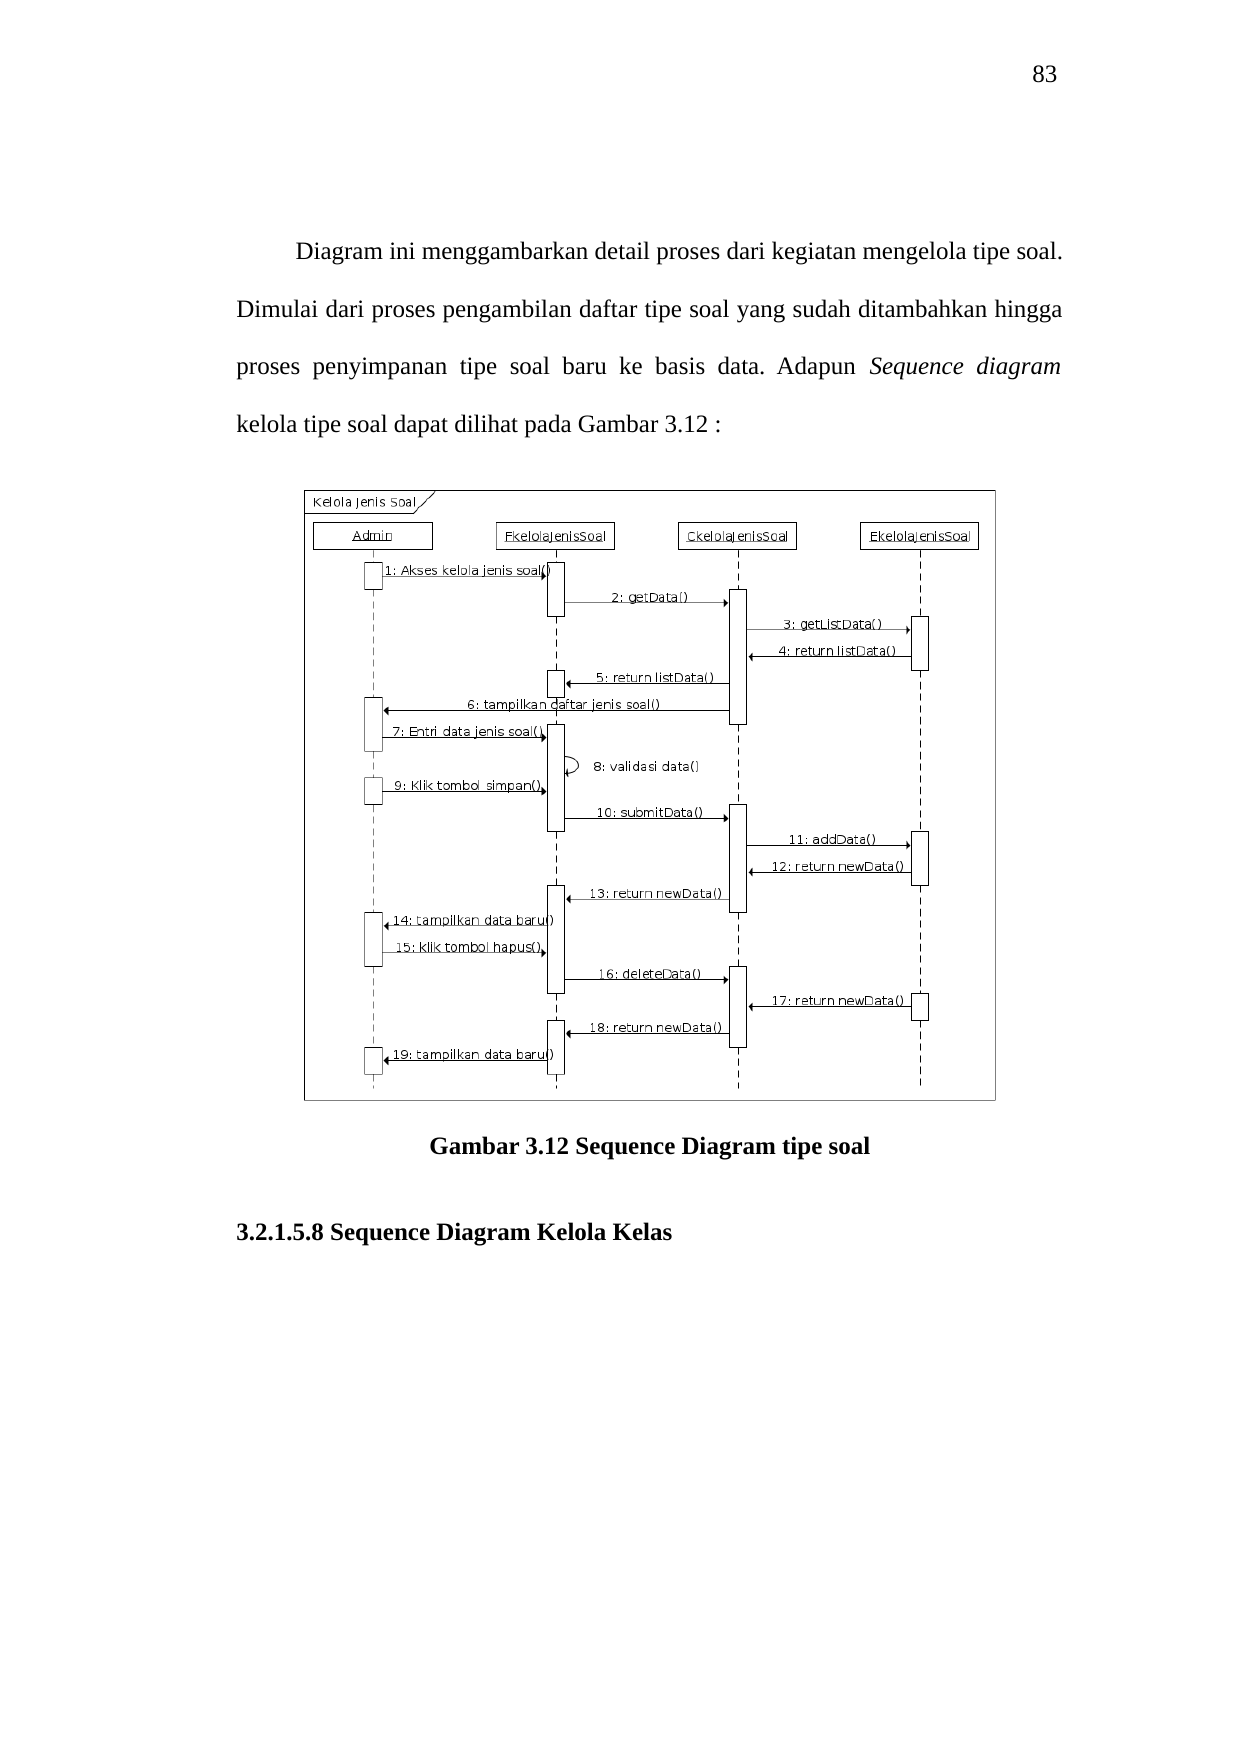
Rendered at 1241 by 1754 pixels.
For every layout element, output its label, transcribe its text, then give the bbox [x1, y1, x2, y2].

picture [300, 472, 999, 1102]
subtitle 3.2.1.5.8 Sequence Diagram Kelola Kelas [236, 1217, 1063, 1246]
text Diagram ini menggambarkan detail proses dari kegiatan mengelola tipe soal. Dimulai dari proses pengambilan daftar tipe soal yang sudah ditambahkan hingga proses penyimpanan tipe soal baru ke basis data. Adapun Sequence diagram kelola tipe soal dapat dilihat pada Gambar 3.12 : [236, 236, 1063, 437]
text Gambar 3.12 Sequence Diagram tipe soal [236, 466, 1063, 1159]
